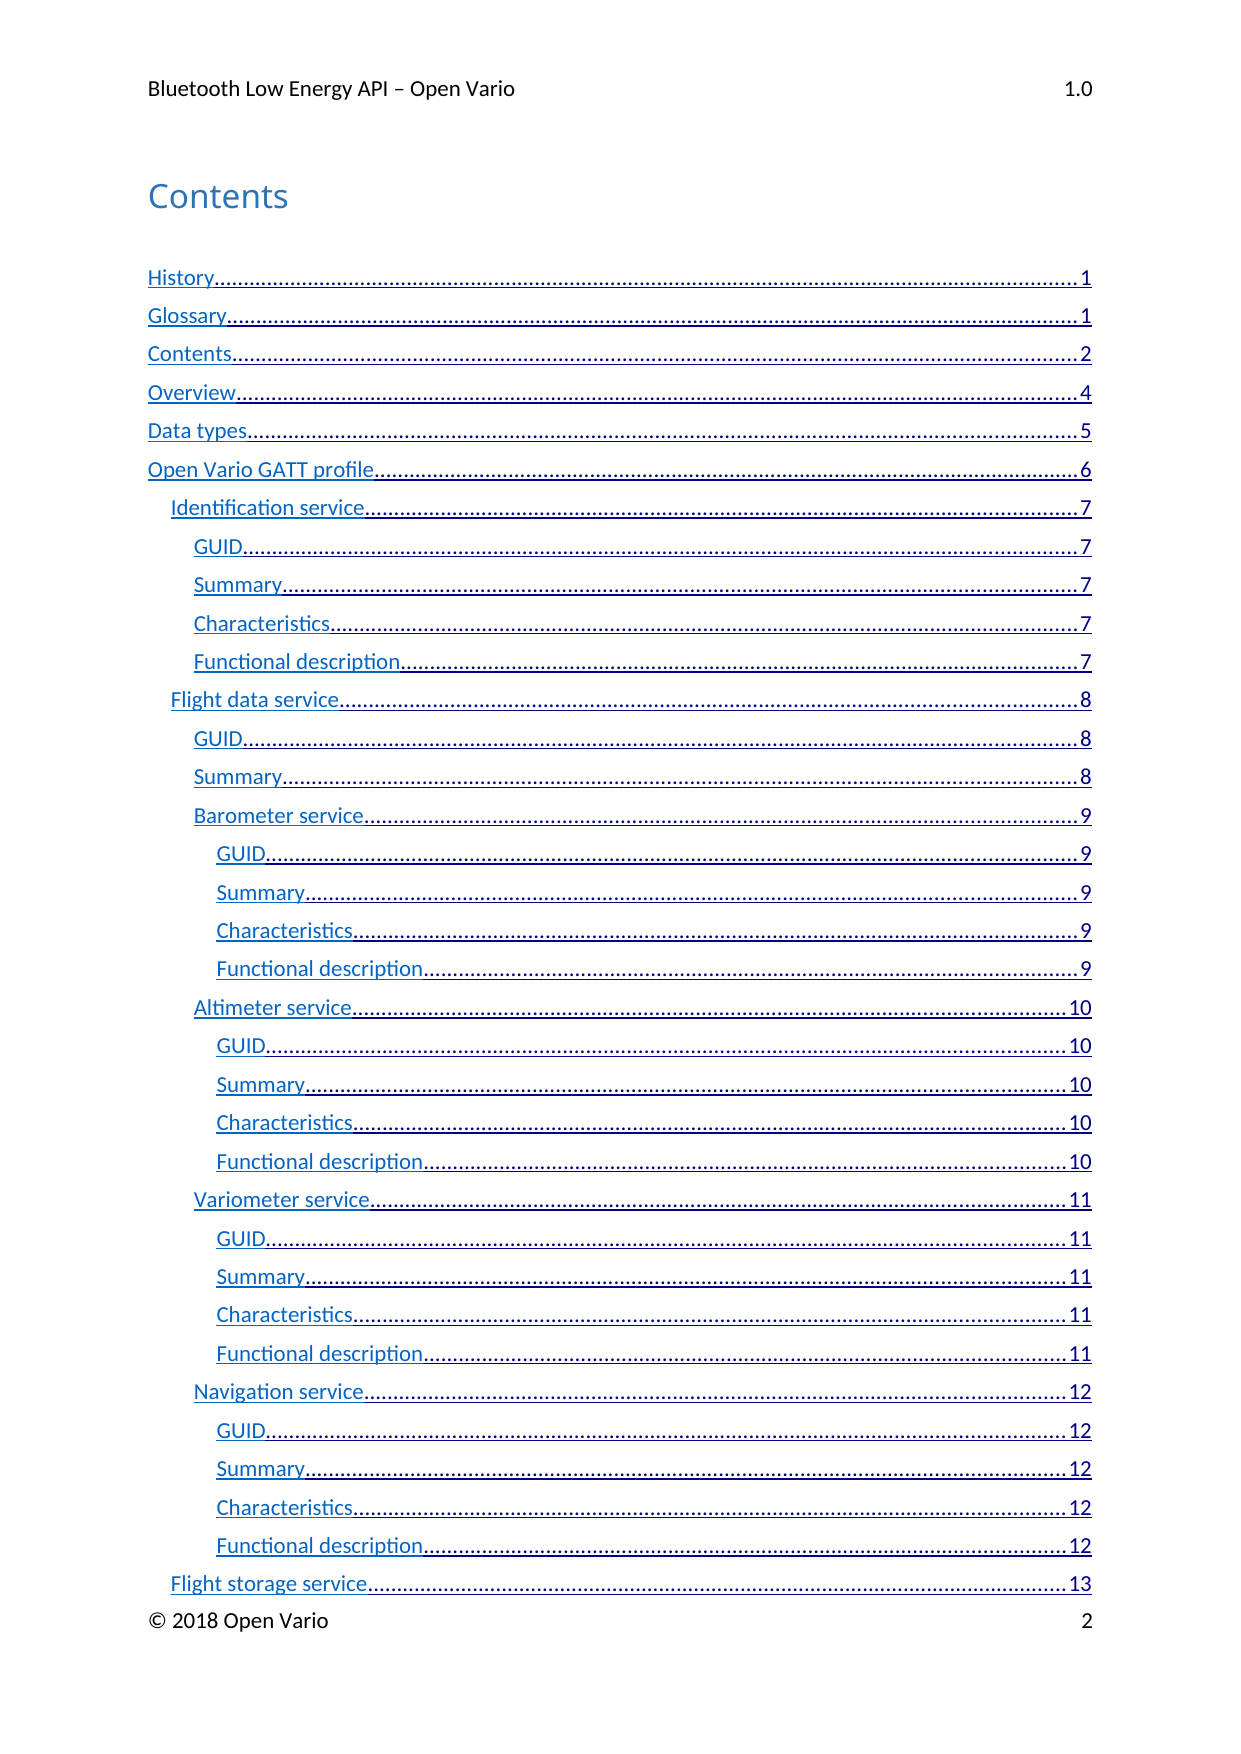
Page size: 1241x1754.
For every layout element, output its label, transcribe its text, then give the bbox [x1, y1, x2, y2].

text Contents 2 [148, 339, 1093, 368]
text Overview 4 [148, 378, 1093, 406]
text Navigation service 12 [193, 1377, 1093, 1405]
text Summary 11 [216, 1262, 1093, 1290]
text GUID 8 [193, 724, 1093, 752]
subtitle Contents [148, 173, 1093, 218]
text Summary 7 [193, 570, 1093, 598]
text Functional description 12 [216, 1531, 1093, 1559]
text Functional description 7 [193, 647, 1093, 675]
text Flight data service 8 [171, 686, 1093, 713]
text Functional description 10 [216, 1147, 1093, 1175]
text Identification service 7 [171, 493, 1093, 521]
text Summary 10 [216, 1070, 1093, 1098]
text Summary 12 [216, 1454, 1093, 1482]
text GUID 11 [216, 1224, 1093, 1252]
text GUID 7 [193, 532, 1093, 560]
text GUID 9 [216, 839, 1093, 867]
text GUID 10 [216, 1031, 1093, 1059]
text Summary 9 [216, 878, 1093, 906]
text Open Vario GATT profile 6 [148, 455, 1093, 483]
text Glossary 1 [148, 301, 1093, 329]
text Characteristics 7 [193, 609, 1093, 637]
text Variometer service 11 [193, 1185, 1093, 1213]
text Functional description 9 [216, 954, 1093, 983]
text Characteristics 9 [216, 916, 1093, 944]
text Characteristics 10 [216, 1108, 1093, 1136]
text Altimeter service 10 [193, 993, 1093, 1021]
text Barometer service 9 [193, 801, 1093, 829]
text History 1 [148, 263, 1093, 291]
text Characteristics 11 [216, 1301, 1093, 1328]
text Flight storage service 13 [171, 1569, 1093, 1598]
text Characteristics 12 [216, 1493, 1093, 1521]
text Data types 5 [148, 416, 1093, 444]
text Summary 8 [193, 762, 1093, 790]
text Functional description 11 [216, 1339, 1093, 1367]
text GUID 12 [216, 1416, 1093, 1444]
